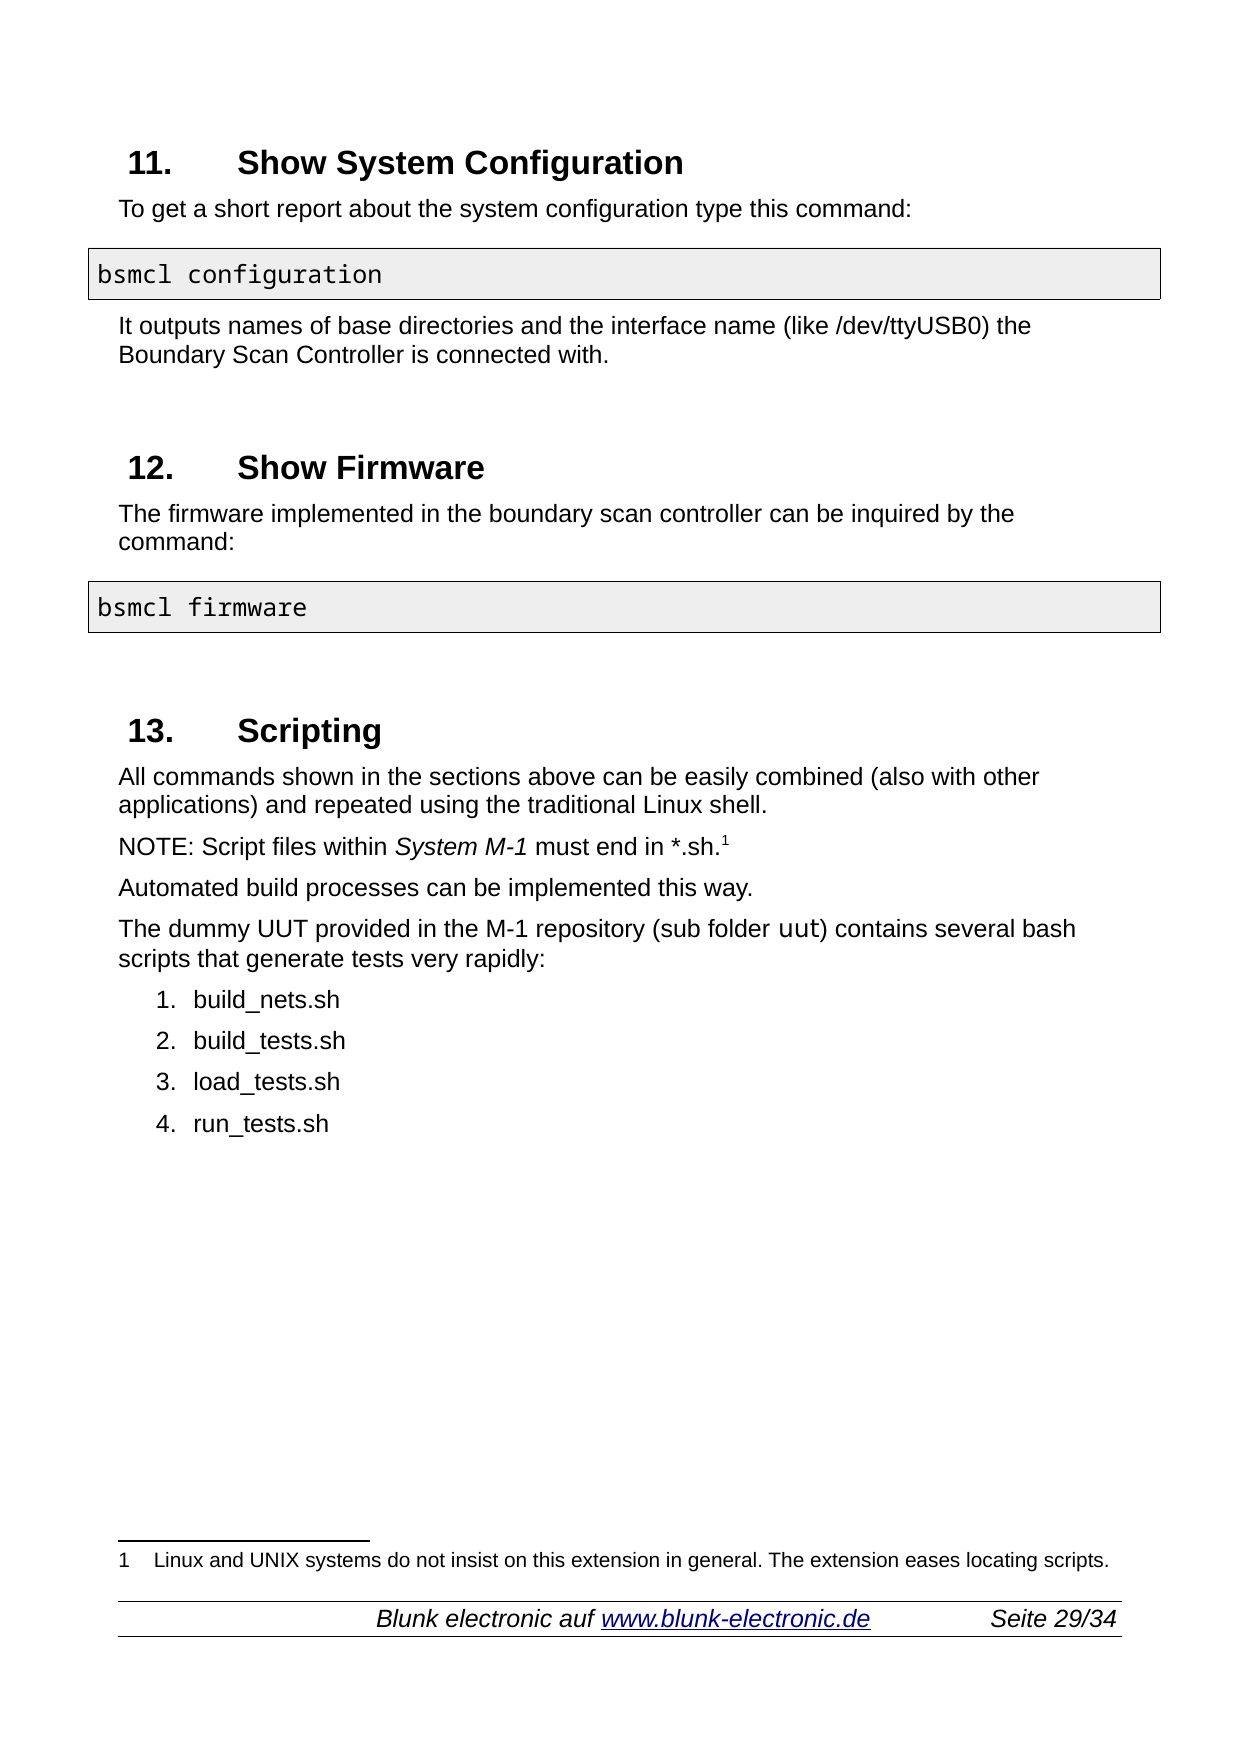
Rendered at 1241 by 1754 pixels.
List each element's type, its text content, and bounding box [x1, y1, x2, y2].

text It outputs names of base directories and the interface name (like /dev/ttyUSB0) the Boundary Scan Controller is connected with. [118, 300, 1122, 369]
text NOTE: Script files within System M-1 must end in *.sh. [118, 832, 1122, 861]
text [118, 236, 1122, 247]
list build_tests.sh [156, 1026, 1122, 1055]
text To get a short report about the system configuration type this command: [118, 194, 1122, 223]
text bsmcl configuration [97, 256, 1151, 290]
list build_nets.sh [156, 985, 1122, 1014]
subtitle Show Firmware [118, 447, 1122, 486]
list load_tests.sh [156, 1067, 1122, 1096]
text The firmware implemented in the boundary scan controller can be inquired by the command: [118, 499, 1122, 556]
text All commands shown in the sections above can be easily combined (also with other applications) and repeated using the traditional Linux shell. [118, 762, 1122, 819]
list run_tests.sh [156, 1109, 1122, 1137]
text Automated build processes can be implemented this way. [118, 873, 1122, 902]
text Linux and UNIX systems do not insist on this extension in general. The extension eases locating scripts. [118, 1547, 1122, 1571]
text The dummy UUT provided in the M-1 repository (sub folder uut) contains several bash scripts that generate tests very rapidly: [118, 914, 1122, 972]
text bsmcl firmware [97, 589, 1151, 623]
subtitle Show System Configuration [118, 143, 1122, 182]
subtitle Scripting [118, 711, 1122, 749]
